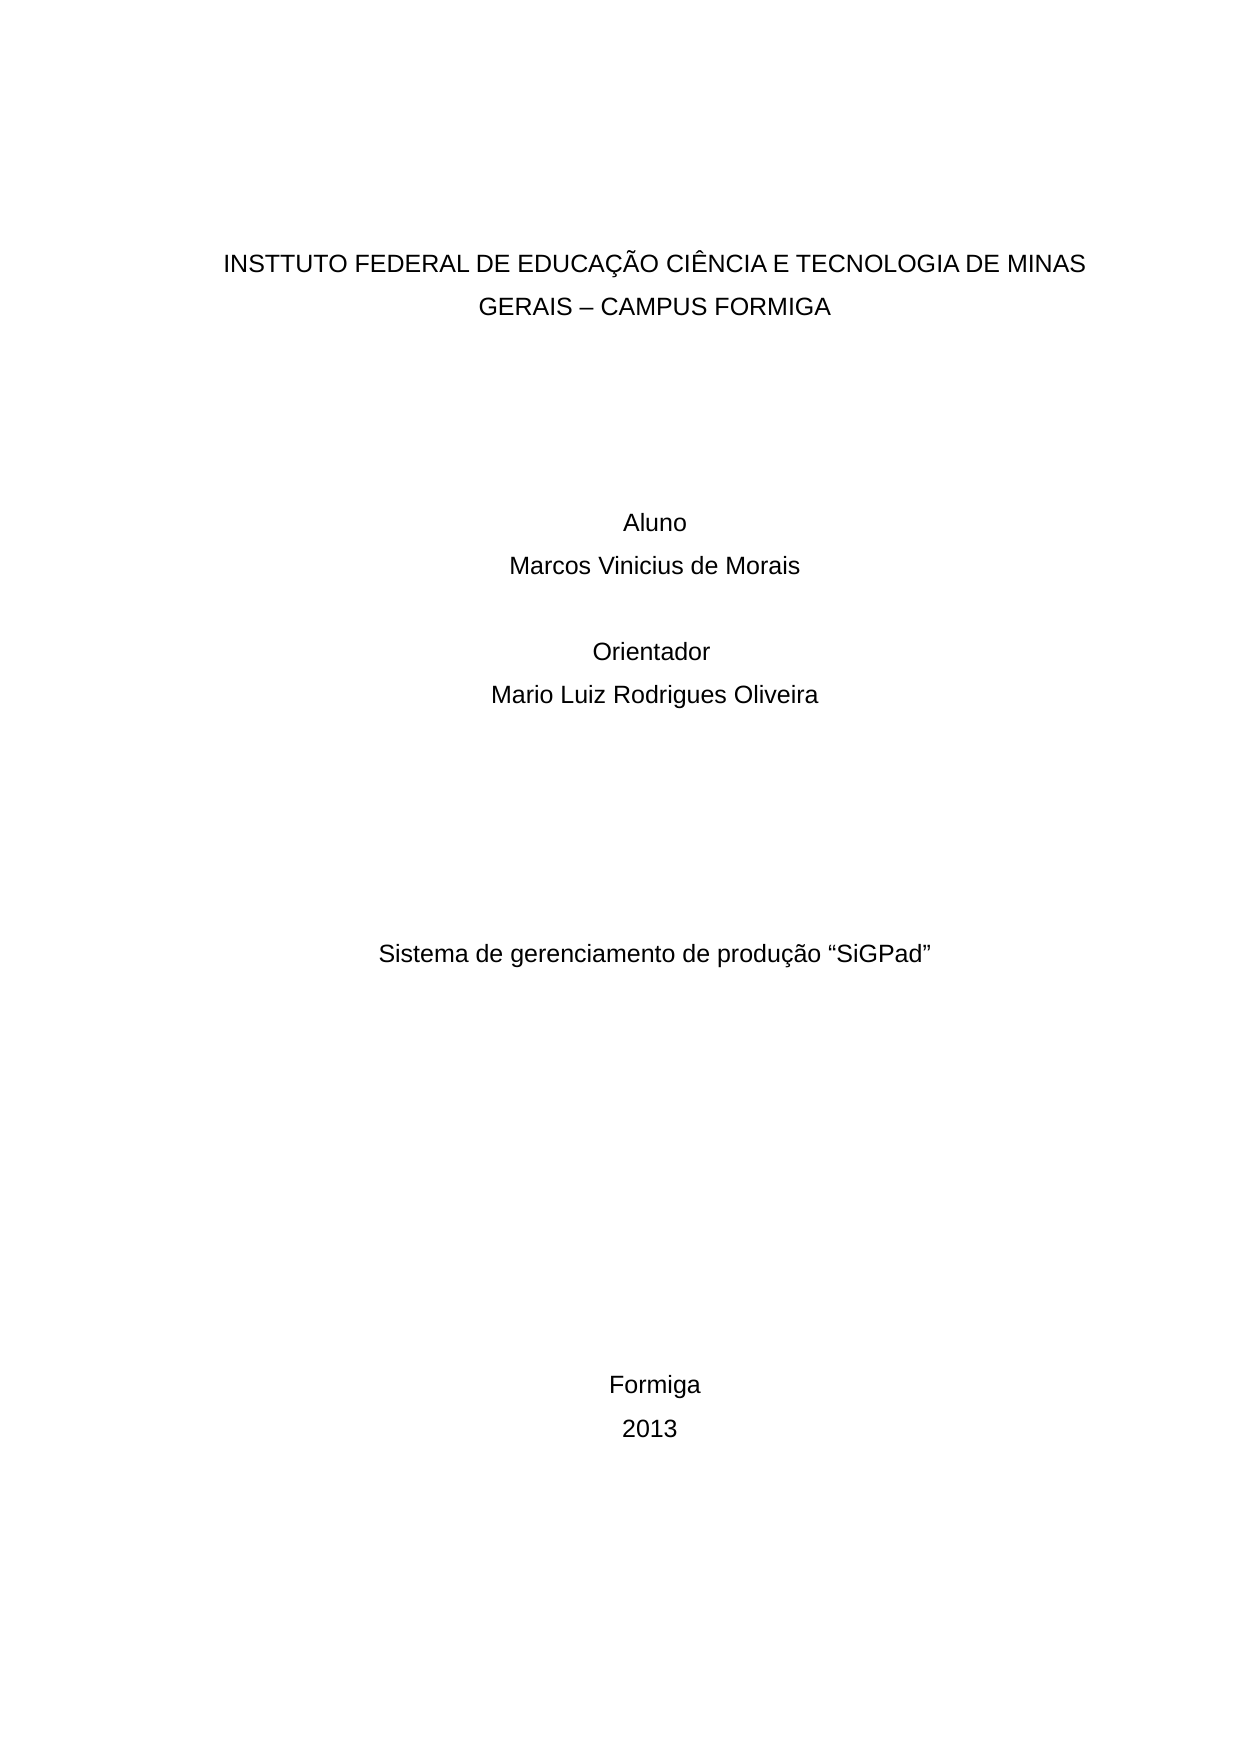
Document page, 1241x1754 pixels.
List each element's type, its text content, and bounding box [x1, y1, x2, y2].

text Formiga [177, 1370, 1132, 1399]
text Sistema de gerenciamento de produção “SiGPad” [177, 939, 1132, 968]
text Orientador [177, 637, 1132, 666]
text INSTTUTO FEDERAL DE EDUCAÇÃO CIÊNCIA E TECNOLOGIA DE MINAS GERAIS – CAMPUS FORMIGA [177, 249, 1132, 321]
text Aluno [177, 508, 1132, 537]
text Mario Luiz Rodrigues Oliveira [177, 680, 1132, 709]
text Marcos Vinicius de Morais [177, 551, 1132, 580]
text 2013 [177, 1413, 1122, 1442]
